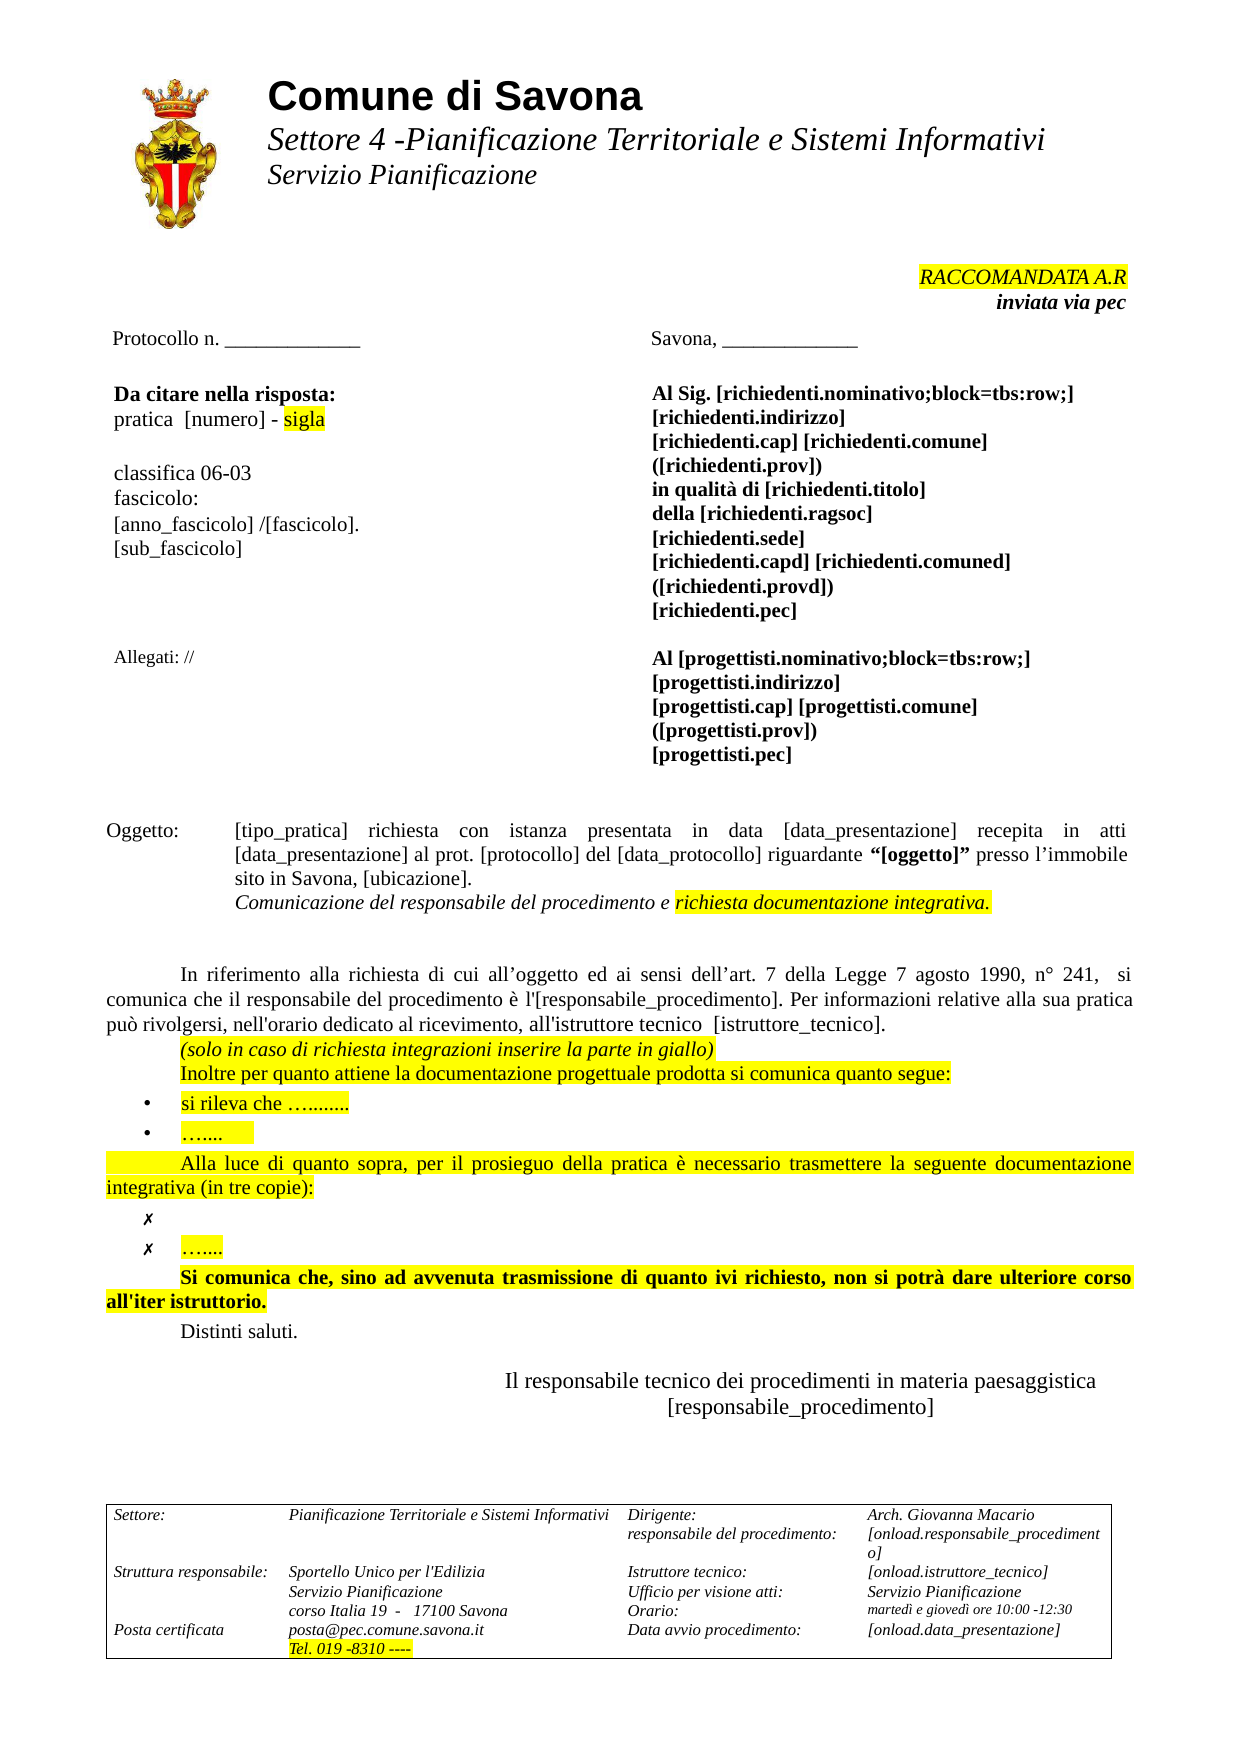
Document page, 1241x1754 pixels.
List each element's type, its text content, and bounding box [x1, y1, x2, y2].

table_header Oggetto: [99, 818, 227, 914]
table_cell Savona, _____________ [645, 320, 1134, 356]
list ….... [144, 1121, 1134, 1144]
table_header [106, 1367, 491, 1419]
text Alla luce di quanto sopra, per il prosieguo della pratica è necessario trasmettere la seguente documentazione integrativa (in tre copie): [106, 1151, 1134, 1199]
table_cell [455, 646, 644, 792]
table_cell [106, 1420, 491, 1443]
table_header Da citare nella risposta: pratica [numero] - sigla classifica 06-03 fascicolo: [anno_fascicolo] /[fascicolo].[sub_fascicolo] [106, 381, 455, 646]
table_header [tipo_pratica] richiesta con istanza presentata in data [data_presentazione] recepita in atti [data_presentazione] al prot. [protocollo] del [data_protocollo] riguardante “[oggetto]” presso l’immobile sito in Savona, [ubicazione]. Comunicazione del responsabile del procedimento e richiesta documentazione integrativa. [227, 818, 1135, 914]
list si rileva che …........ [144, 1091, 1134, 1114]
table_cell Allegati: // [106, 646, 455, 792]
table_cell Protocollo n. _____________ [106, 320, 645, 356]
text (solo in caso di richiesta integrazioni inserire la parte in giallo) [106, 1036, 1134, 1061]
list ….... [144, 1234, 1134, 1259]
table_header Al Sig. [richiedenti.nominativo;block=tbs:row;] [richiedenti.indirizzo] [richiedenti.cap] [richiedenti.comune] ([richiedenti.prov]) in qualità di [richiedenti.titolo] della [richiedenti.ragsoc] [richiedenti.sede] [richiedenti.capd] [richiedenti.comuned] ([richiedenti.provd]) [richiedenti.pec] [644, 381, 1134, 646]
table_header Il responsabile tecnico dei procedimenti in materia paesaggistica [responsabile_procedimento] [491, 1367, 1110, 1419]
text Inoltre per quanto attiene la documentazione progettuale prodotta si comunica quanto segue: [106, 1061, 1134, 1084]
table_cell Al [progettisti.nominativo;block=tbs:row;] [progettisti.indirizzo] [progettisti.cap] [progettisti.comune] ([progettisti.prov]) [progettisti.pec] [644, 646, 1134, 792]
table_header [106, 259, 645, 320]
text In riferimento alla richiesta di cui all’oggetto ed ai sensi dell’art. 7 della Legge 7 agosto 1990, n° 241, si comunica che il responsabile del procedimento è l'[responsabile_procedimento]. Per informazioni relative alla sua pratica può rivolgersi, nell'orario dedicato al ricevimento, all'istruttore tecnico [istruttore_tecnico]. [106, 962, 1134, 1036]
table_header [455, 381, 644, 646]
table_cell [491, 1420, 1110, 1443]
text Distinti saluti. [106, 1319, 1134, 1343]
picture [113, 79, 238, 229]
table_header RACCOMANDATA A.R inviata via pec [645, 259, 1134, 320]
text Si comunica che, sino ad avvenuta trasmissione di quanto ivi richiesto, non si potrà dare ulteriore corso all'iter istruttorio. [106, 1264, 1134, 1313]
